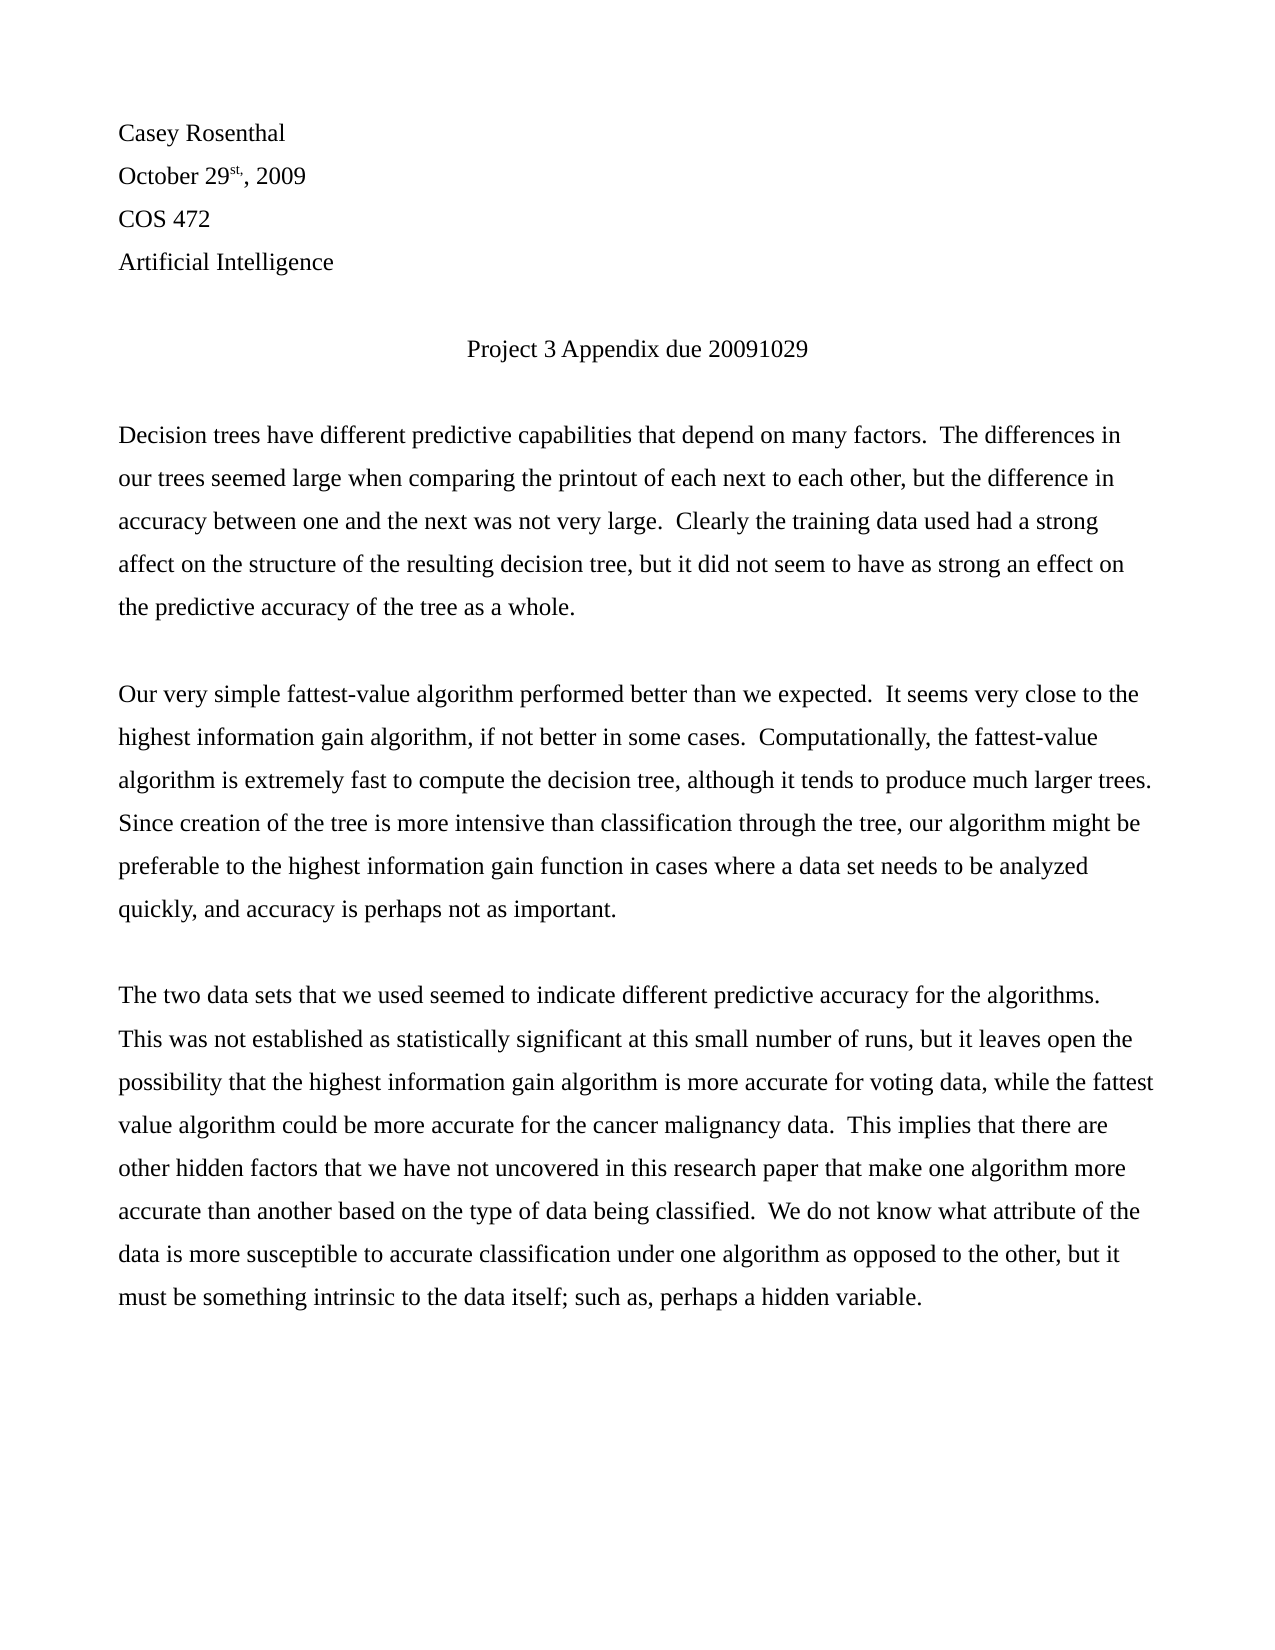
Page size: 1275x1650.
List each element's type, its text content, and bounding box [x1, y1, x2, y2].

text Casey Rosenthal [118, 118, 1157, 147]
text October 29st,, 2009 [118, 161, 1157, 190]
text Artificial Intelligence [118, 247, 1157, 276]
text The two data sets that we used seemed to indicate different predictive accuracy for the algorithms. This was not established as statistically significant at this small number of runs, but it leaves open the possibility that the highest information gain algorithm is more accurate for voting data, while the fattest value algorithm could be more accurate for the cancer malignancy data. This implies that there are other hidden factors that we have not uncovered in this research paper that make one algorithm more accurate than another based on the type of data being classified. We do not know what attribute of the data is more susceptible to accurate classification under one algorithm as opposed to the other, but it must be something intrinsic to the data itself; such as, perhaps a hidden variable. [118, 981, 1157, 1311]
text COS 472 [118, 204, 1157, 233]
text Decision trees have different predictive capabilities that depend on many factors. The differences in our trees seemed large when comparing the printout of each next to each other, but the difference in accuracy between one and the next was not very large. Clearly the training data used had a strong affect on the structure of the resulting decision tree, but it did not seem to have as strong an effect on the predictive accuracy of the tree as a whole. [118, 420, 1157, 621]
text Our very simple fattest-value algorithm performed better than we expected. It seems very close to the highest information gain algorithm, if not better in some cases. Computationally, the fattest-value algorithm is extremely fast to compute the decision tree, although it tends to produce much larger trees. Since creation of the tree is more intensive than classification through the tree, our algorithm might be preferable to the highest information gain function in cases where a data set needs to be analyzed quickly, and accuracy is perhaps not as important. [118, 679, 1157, 923]
text Project 3 Appendix due 20091029 [118, 334, 1157, 362]
